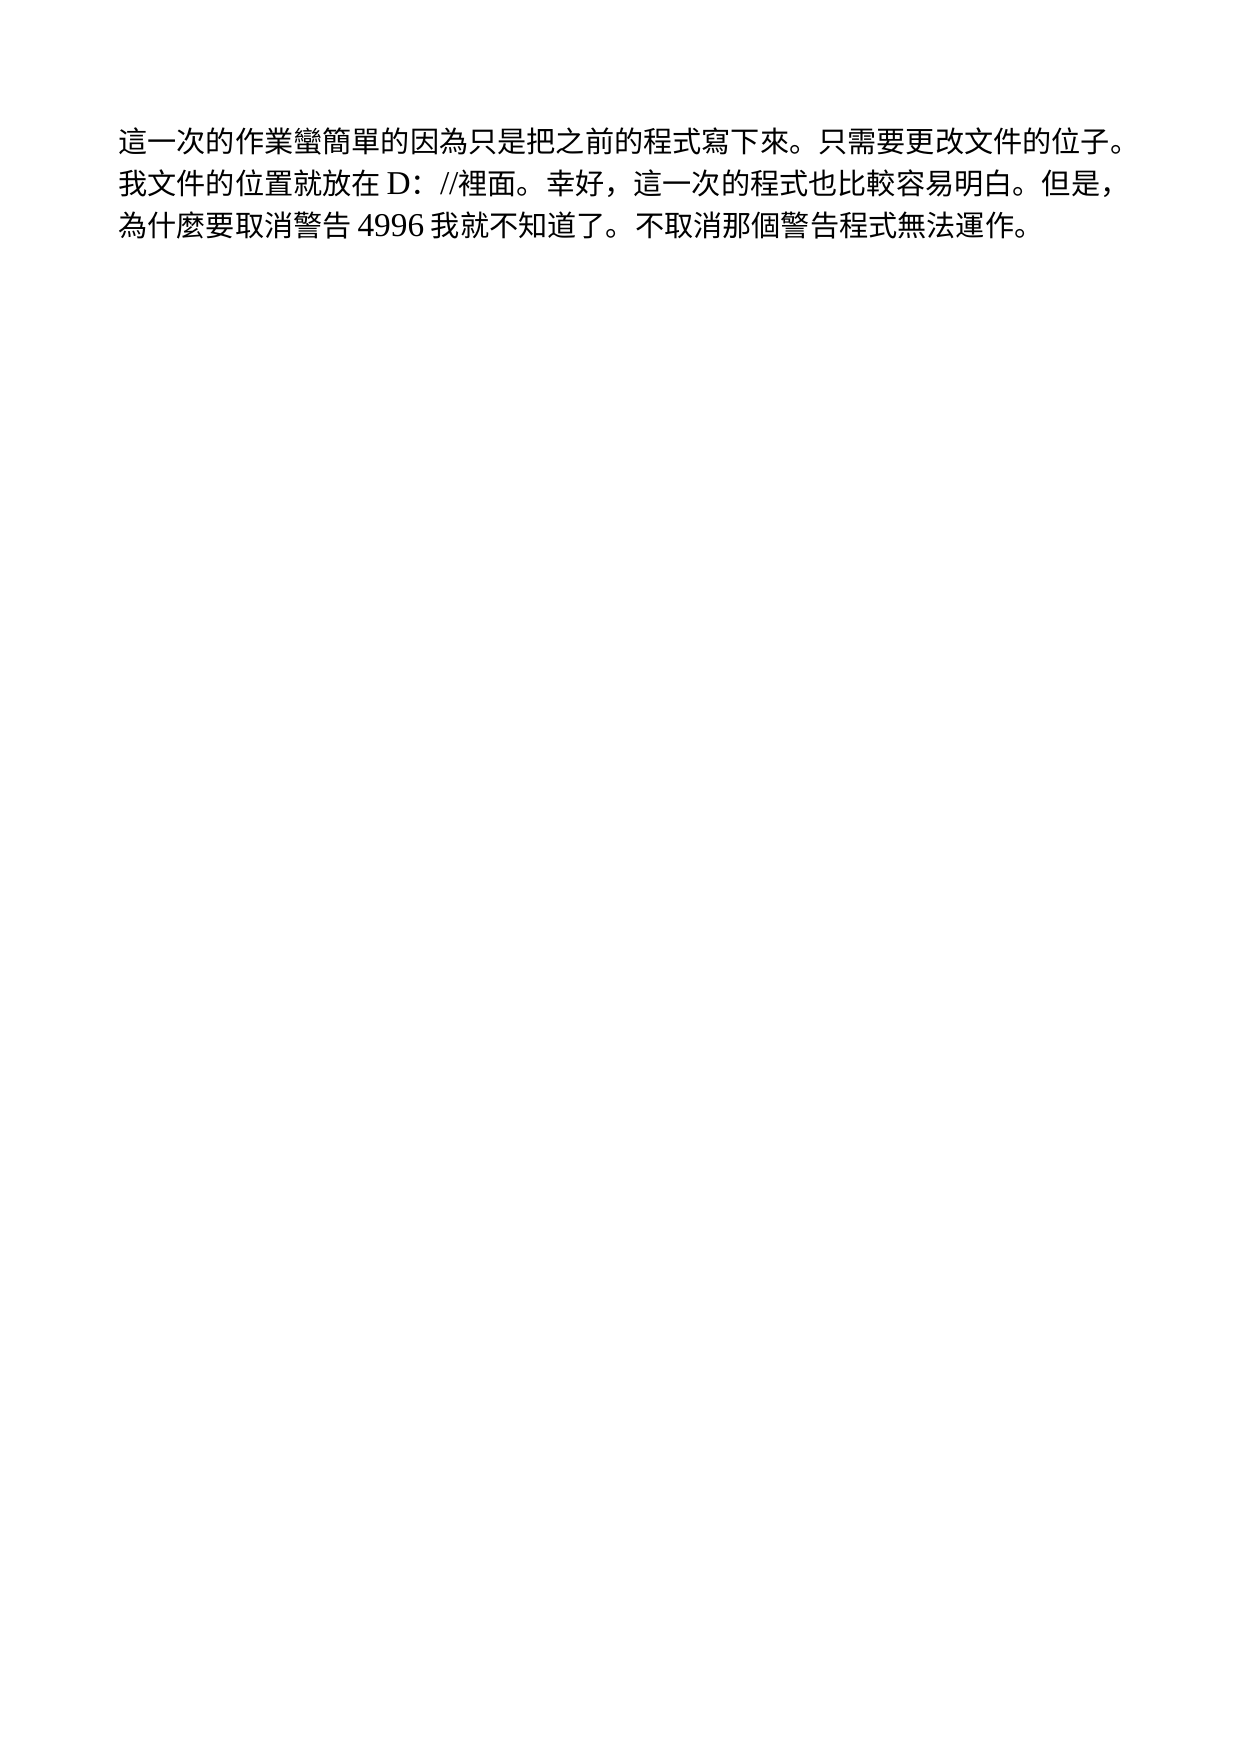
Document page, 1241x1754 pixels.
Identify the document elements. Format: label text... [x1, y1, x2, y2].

text 這一次的作業蠻簡單的因為只是把之前的程式寫下來。只需要更改文件的位子。我文件的位置就放在D：//裡面。幸好，這一次的程式也比較容易明白。但是，為什麼要取消警告4996我就不知道了。不取消那個警告程式無法運作。 [118, 118, 1122, 245]
